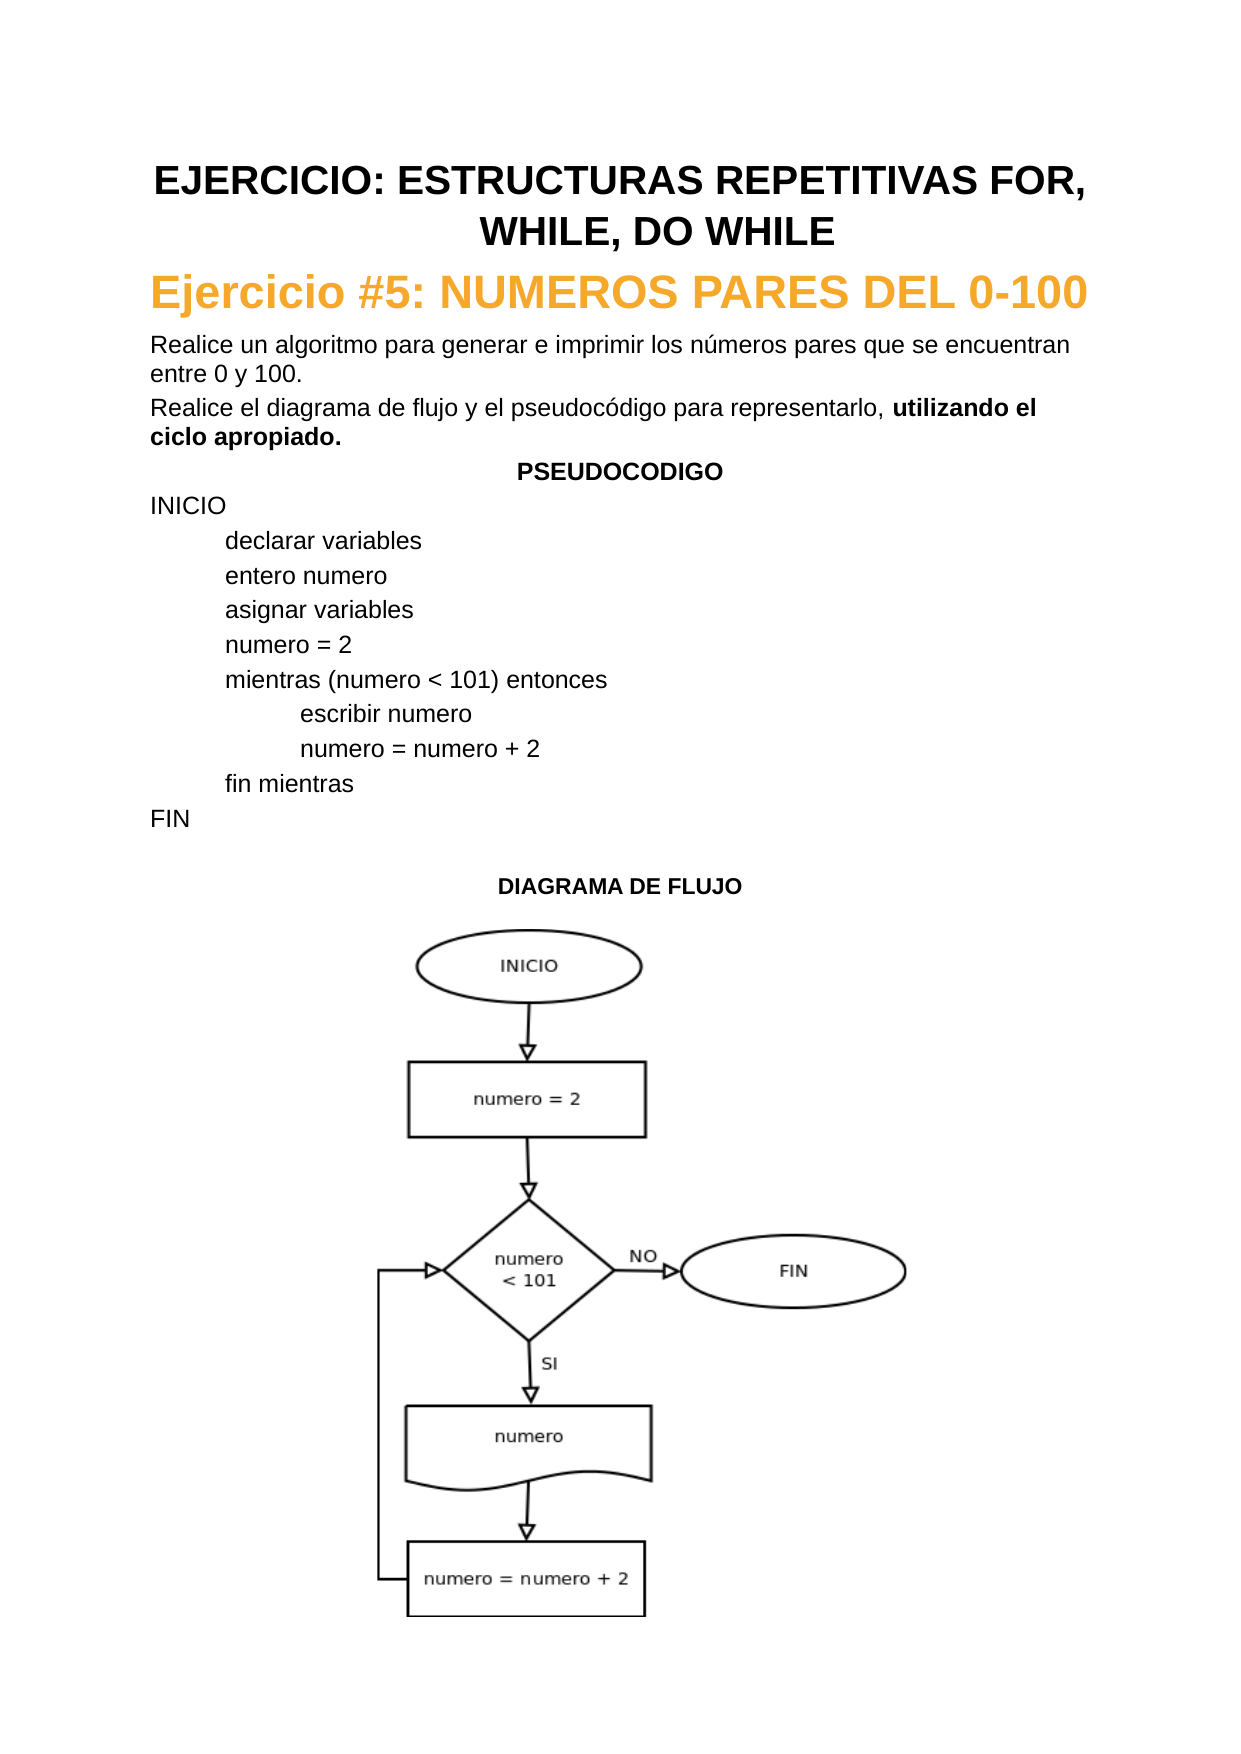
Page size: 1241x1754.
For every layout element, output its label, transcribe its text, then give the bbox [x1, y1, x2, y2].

text Realice el diagrama de flujo y el pseudocódigo para representarlo, utilizando el ciclo apropiado. [150, 393, 1090, 451]
text numero = numero + 2 [150, 734, 1090, 763]
text FIN [150, 803, 1090, 832]
picture [377, 929, 907, 1617]
text fin mientras [150, 769, 1090, 798]
text numero = 2 [150, 630, 1090, 659]
text Realice un algoritmo para generar e imprimir los números pares que se encuentran entre 0 y 100. [150, 330, 1090, 387]
text entero numero [150, 561, 1090, 589]
text asignar variables [150, 595, 1090, 624]
subtitle Ejercicio #5: NUMEROS PARES DEL 0-100 [150, 264, 1090, 318]
text declarar variables [150, 526, 1090, 555]
subtitle EJERCICIO: ESTRUCTURAS REPETITIVAS FOR, WHILE, DO WHILE [150, 156, 1090, 254]
text escribir numero [150, 699, 1090, 728]
text mientras (numero < 101) entonces [150, 665, 1090, 693]
text PSEUDOCODIGO [150, 457, 1090, 485]
text DIAGRAMA DE FLUJO [150, 873, 1090, 899]
text INICIO [150, 491, 1090, 520]
